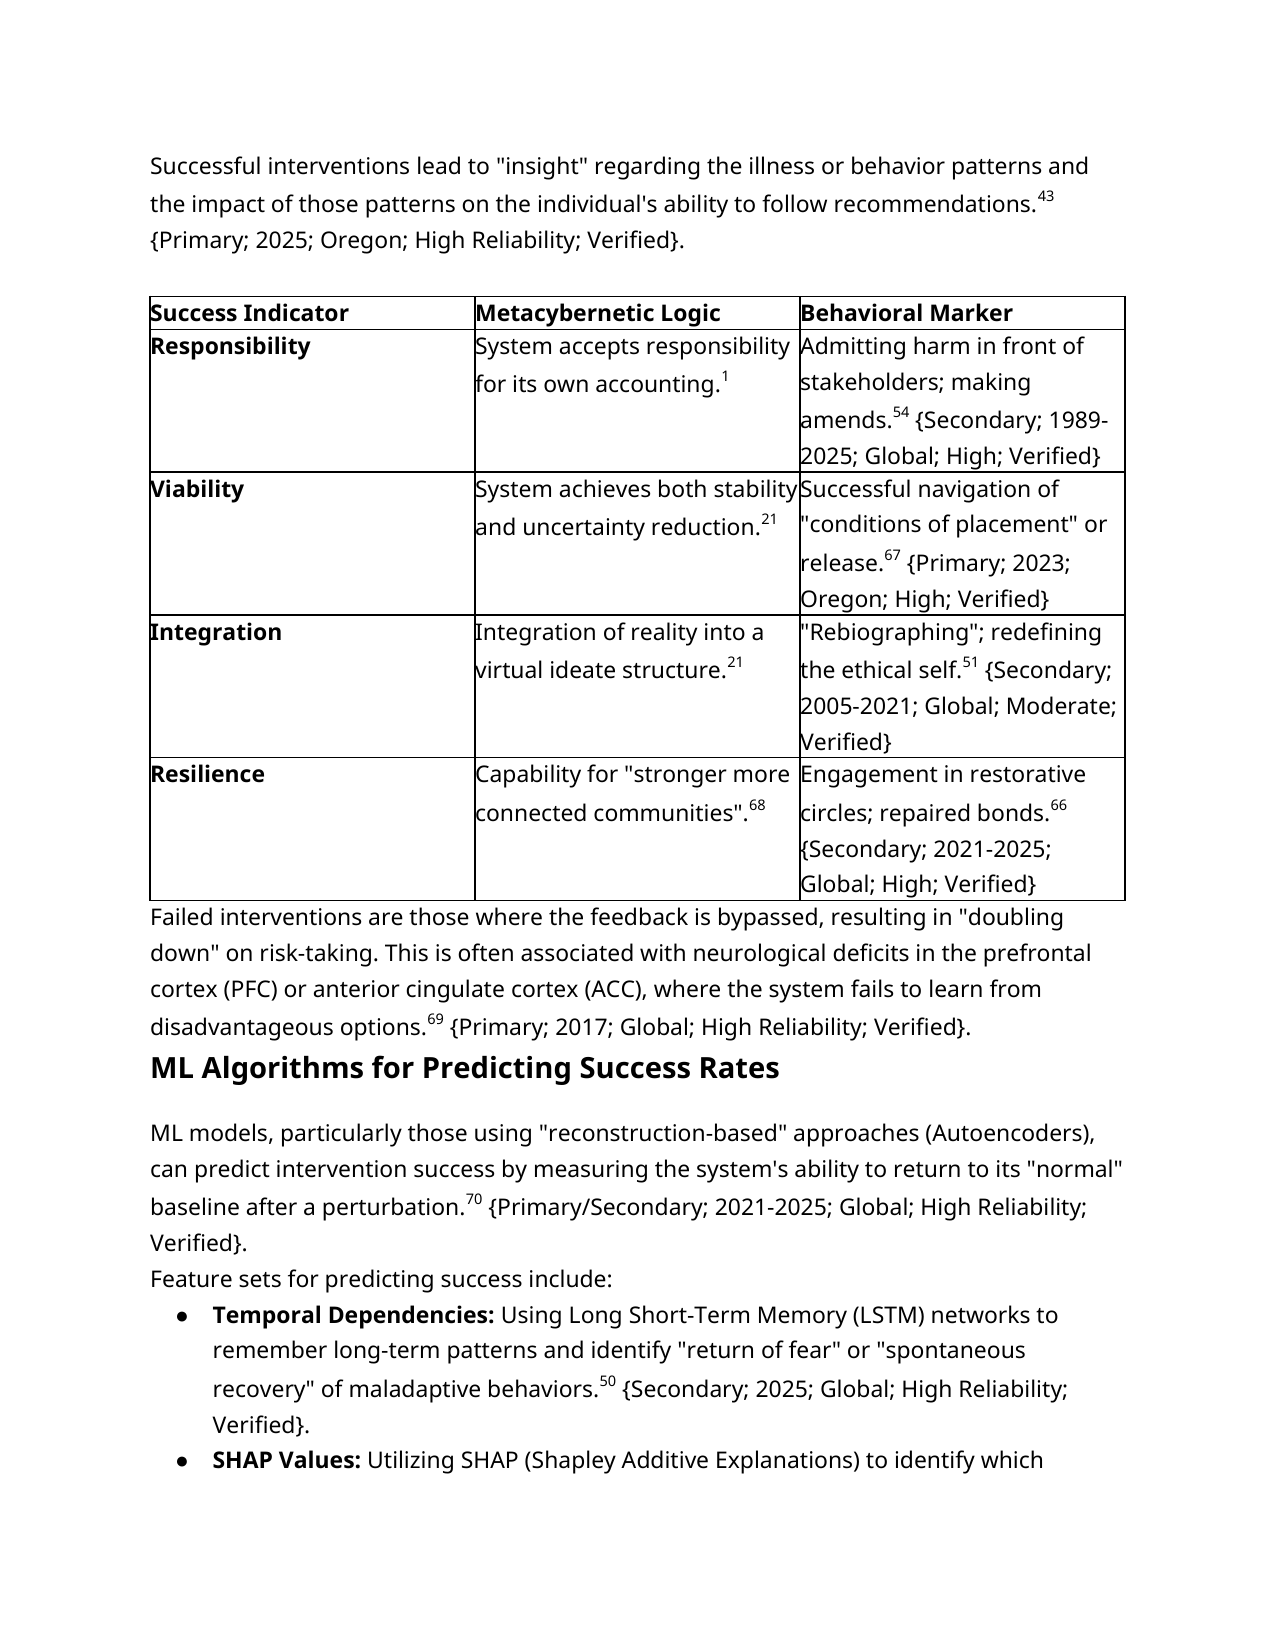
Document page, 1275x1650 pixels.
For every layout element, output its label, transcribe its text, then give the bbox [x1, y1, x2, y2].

table_header Behavioral Marker [801, 297, 1124, 328]
text Successful interventions lead to "insight" regarding the illness or behavior patterns and the impact of those patterns on the individual's ability to follow recommendations.43 {Primary; 2025; Oregon; High Reliability; Verified}. [150, 150, 1125, 256]
table_cell Successful navigation of "conditions of placement" or release.67 {Primary; 2023; Oregon; High; Verified} [801, 473, 1124, 614]
table_cell System achieves both stability and uncertainty reduction.21 [476, 473, 799, 614]
list SHAP Values: Utilizing SHAP (Shapley Additive Explanations) to identify which [175, 1444, 1125, 1476]
subtitle ML Algorithms for Predicting Success Rates [150, 1047, 1125, 1087]
table_cell Resilience [151, 758, 474, 900]
table_cell Integration of reality into a virtual ideate structure.21 [476, 616, 799, 757]
table_cell Integration [151, 616, 474, 757]
table_header Success Indicator [151, 297, 474, 328]
text Failed interventions are those where the feedback is bypassed, resulting in "doubling down" on risk-taking. This is often associated with neurological deficits in the prefrontal cortex (PFC) or anterior cingulate cortex (ACC), where the system fails to learn from disadvantageous options.69 {Primary; 2017; Global; High Reliability; Verified}. [150, 901, 1125, 1042]
table_cell Capability for "stronger more connected communities".68 [476, 758, 799, 900]
table_cell System accepts responsibility for its own accounting.1 [476, 330, 799, 471]
table_cell Responsibility [151, 330, 474, 471]
table_cell Viability [151, 473, 474, 614]
table_cell "Rebiographing"; redefining the ethical self.51 {Secondary; 2005-2021; Global; Moderate; Verified} [801, 616, 1124, 757]
text Feature sets for predicting success include: [150, 1263, 1125, 1294]
table_cell Admitting harm in front of stakeholders; making amends.54 {Secondary; 1989-2025; Global; High; Verified} [801, 330, 1124, 471]
text ML models, particularly those using "reconstruction-based" approaches (Autoencoders), can predict intervention success by measuring the system's ability to return to its "normal" baseline after a perturbation.70 {Primary/Secondary; 2021-2025; Global; High Reliability; Verified}. [150, 1117, 1125, 1259]
table_cell Engagement in restorative circles; repaired bonds.66 {Secondary; 2021-2025; Global; High; Verified} [801, 758, 1124, 900]
list Temporal Dependencies: Using Long Short-Term Memory (LSTM) networks to remember long-term patterns and identify "return of fear" or "spontaneous recovery" of maladaptive behaviors.50 {Secondary; 2025; Global; High Reliability; Verified}. [175, 1299, 1125, 1440]
table_header Metacybernetic Logic [476, 297, 799, 328]
